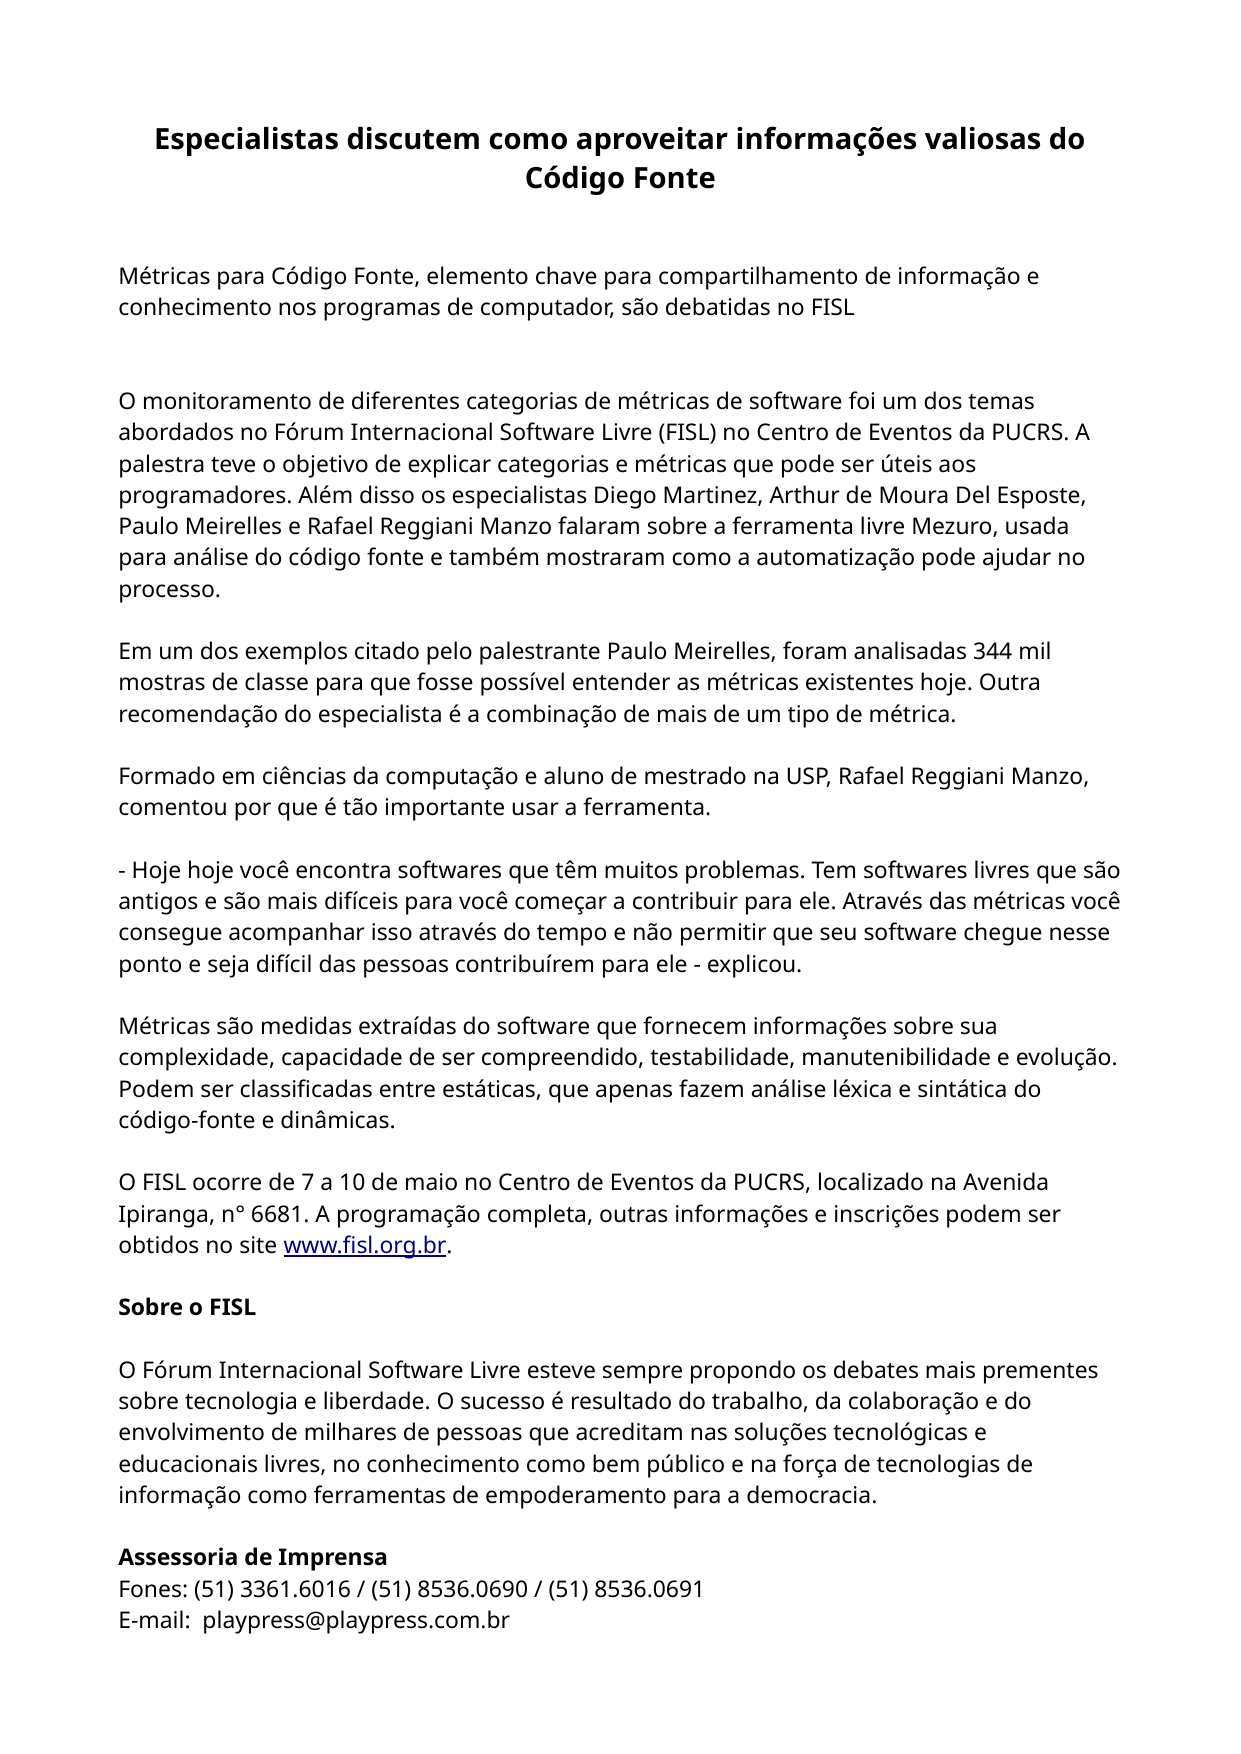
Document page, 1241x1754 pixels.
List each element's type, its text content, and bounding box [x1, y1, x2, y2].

text Especialistas discutem como aproveitar informações valiosas do Código Fonte [118, 118, 1122, 197]
text Assessoria de Imprensa [118, 1541, 1122, 1572]
text E-mail: playpress@playpress.com.br [118, 1604, 1122, 1635]
text Em um dos exemplos citado pelo palestrante Paulo Meirelles, foram analisadas 344 mil mostras de classe para que fosse possível entender as métricas existentes hoje. Outra recomendação do especialista é a combinação de mais de um tipo de métrica. [118, 635, 1122, 729]
text Métricas são medidas extraídas do software que fornecem informações sobre sua complexidade, capacidade de ser compreendido, testabilidade, manutenibilidade e evolução. Podem ser classificadas entre estáticas, que apenas fazem análise léxica e sintática do código-fonte e dinâmicas. [118, 1010, 1122, 1135]
text Métricas para Código Fonte, elemento chave para compartilhamento de informação e conhecimento nos programas de computador, são debatidas no FISL [118, 260, 1122, 322]
text O FISL ocorre de 7 a 10 de maio no Centro de Eventos da PUCRS, localizado na Avenida Ipiranga, n° 6681. A programação completa, outras informações e inscrições podem ser obtidos no site www.fisl.org.br. [118, 1166, 1122, 1260]
text O monitoramento de diferentes categorias de métricas de software foi um dos temas abordados no Fórum Internacional Software Livre (FISL) no Centro de Eventos da PUCRS. A palestra teve o objetivo de explicar categorias e métricas que pode ser úteis aos programadores. Além disso os especialistas Diego Martinez, Arthur de Moura Del Esposte, Paulo Meirelles e Rafael Reggiani Manzo falaram sobre a ferramenta livre Mezuro, usada para análise do código fonte e também mostraram como a automatização pode ajudar no processo. [118, 385, 1122, 604]
text O Fórum Internacional Software Livre esteve sempre propondo os debates mais prementes sobre tecnologia e liberdade. O sucesso é resultado do trabalho, da colaboração e do envolvimento de milhares de pessoas que acreditam nas soluções tecnológicas e educacionais livres, no conhecimento como bem público e na força de tecnologias de informação como ferramentas de empoderamento para a democracia. [118, 1354, 1122, 1510]
text Fones: (51) 3361.6016 / (51) 8536.0690 / (51) 8536.0691 [118, 1572, 1122, 1604]
text Formado em ciências da computação e aluno de mestrado na USP, Rafael Reggiani Manzo, comentou por que é tão importante usar a ferramenta. [118, 760, 1122, 822]
text - Hoje hoje você encontra softwares que têm muitos problemas. Tem softwares livres que são antigos e são mais difíceis para você começar a contribuir para ele. Através das métricas você consegue acompanhar isso através do tempo e não permitir que seu software chegue nesse ponto e seja difícil das pessoas contribuírem para ele - explicou. [118, 854, 1122, 979]
text Sobre o FISL [118, 1291, 1122, 1322]
